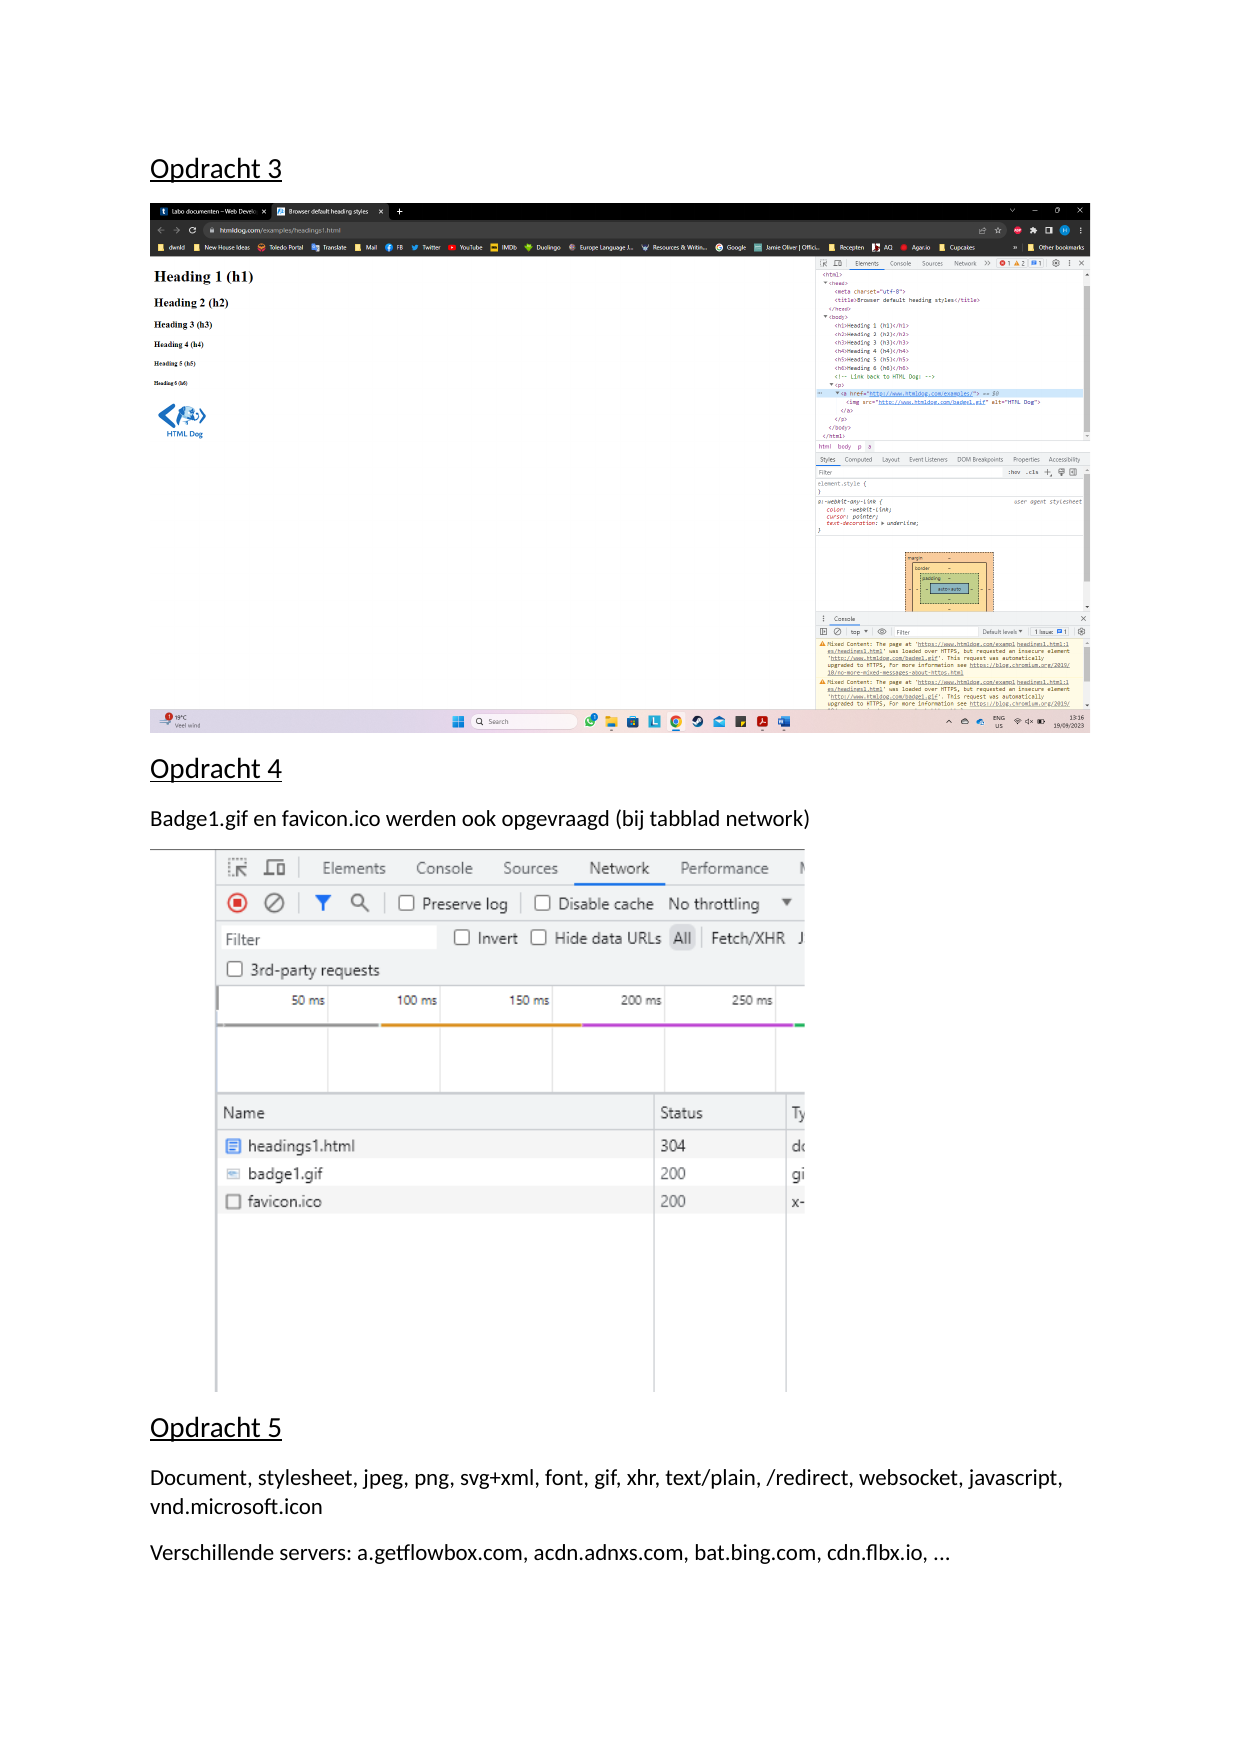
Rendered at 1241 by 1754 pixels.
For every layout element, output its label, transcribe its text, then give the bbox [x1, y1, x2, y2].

text Opdracht 4 [150, 750, 1090, 786]
text Opdracht 3 [150, 150, 1090, 186]
text Document, stylesheet, jpeg, png, svg+xml, font, gif, xhr, text/plain, /redirect, websocket, javascript, vnd.microsoft.icon [150, 1463, 1090, 1520]
text Opdracht 5 [150, 1409, 1090, 1445]
text Badge1.gif en favicon.ico werden ook opgevraagd (bij tabblad network) [150, 804, 1090, 832]
text Verschillende servers: a.getflowbox.com, acdn.adnxs.com, bat.bing.com, cdn.flbx.io, ... [150, 1538, 1090, 1566]
